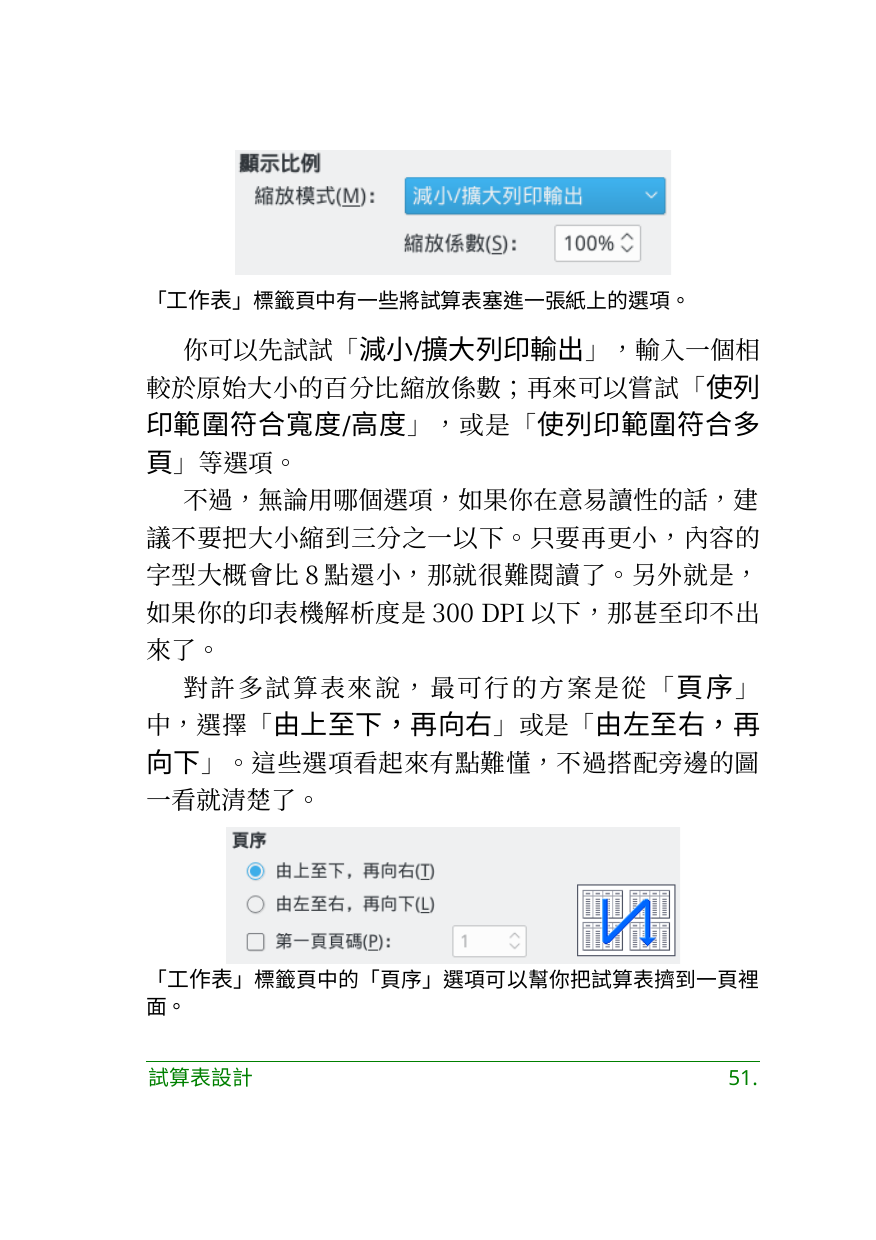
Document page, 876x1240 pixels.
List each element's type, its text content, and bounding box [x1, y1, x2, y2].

table_header [146, 146, 760, 279]
picture [235, 150, 672, 275]
text 對許多試算表來說，最可行的方案是從「頁序」中，選擇「由上至下，再向右」或是「由左至右，再向下」。這些選項看起來有點難懂，不過搭配旁邊的圖一看就清楚了。 [146, 667, 760, 817]
picture [226, 827, 681, 964]
table_header [146, 833, 226, 958]
table_cell 「工作表」標籤頁中的「頁序」選項可以幫你把試算表擠到一頁裡面。 [146, 958, 760, 1020]
table_cell 「工作表」標籤頁中有一些將試算表塞進一張紙上的選項。 [146, 279, 760, 314]
text 不過，無論用哪個選項，如果你在意易讀性的話，建議不要把大小縮到三分之一以下。只要再更小，內容的字型大概會比8點還小，那就很難閱讀了。另外就是，如果你的印表機解析度是300 DPI以下，那甚至印不出來了。 [146, 480, 760, 667]
text 你可以先試試「減小/擴大列印輸出」，輸入一個相較於原始大小的百分比縮放係數；再來可以嘗試「使列印範圍符合寬度/高度」，或是「使列印範圍符合多頁」等選項。 [146, 330, 760, 480]
table_header [681, 833, 760, 958]
